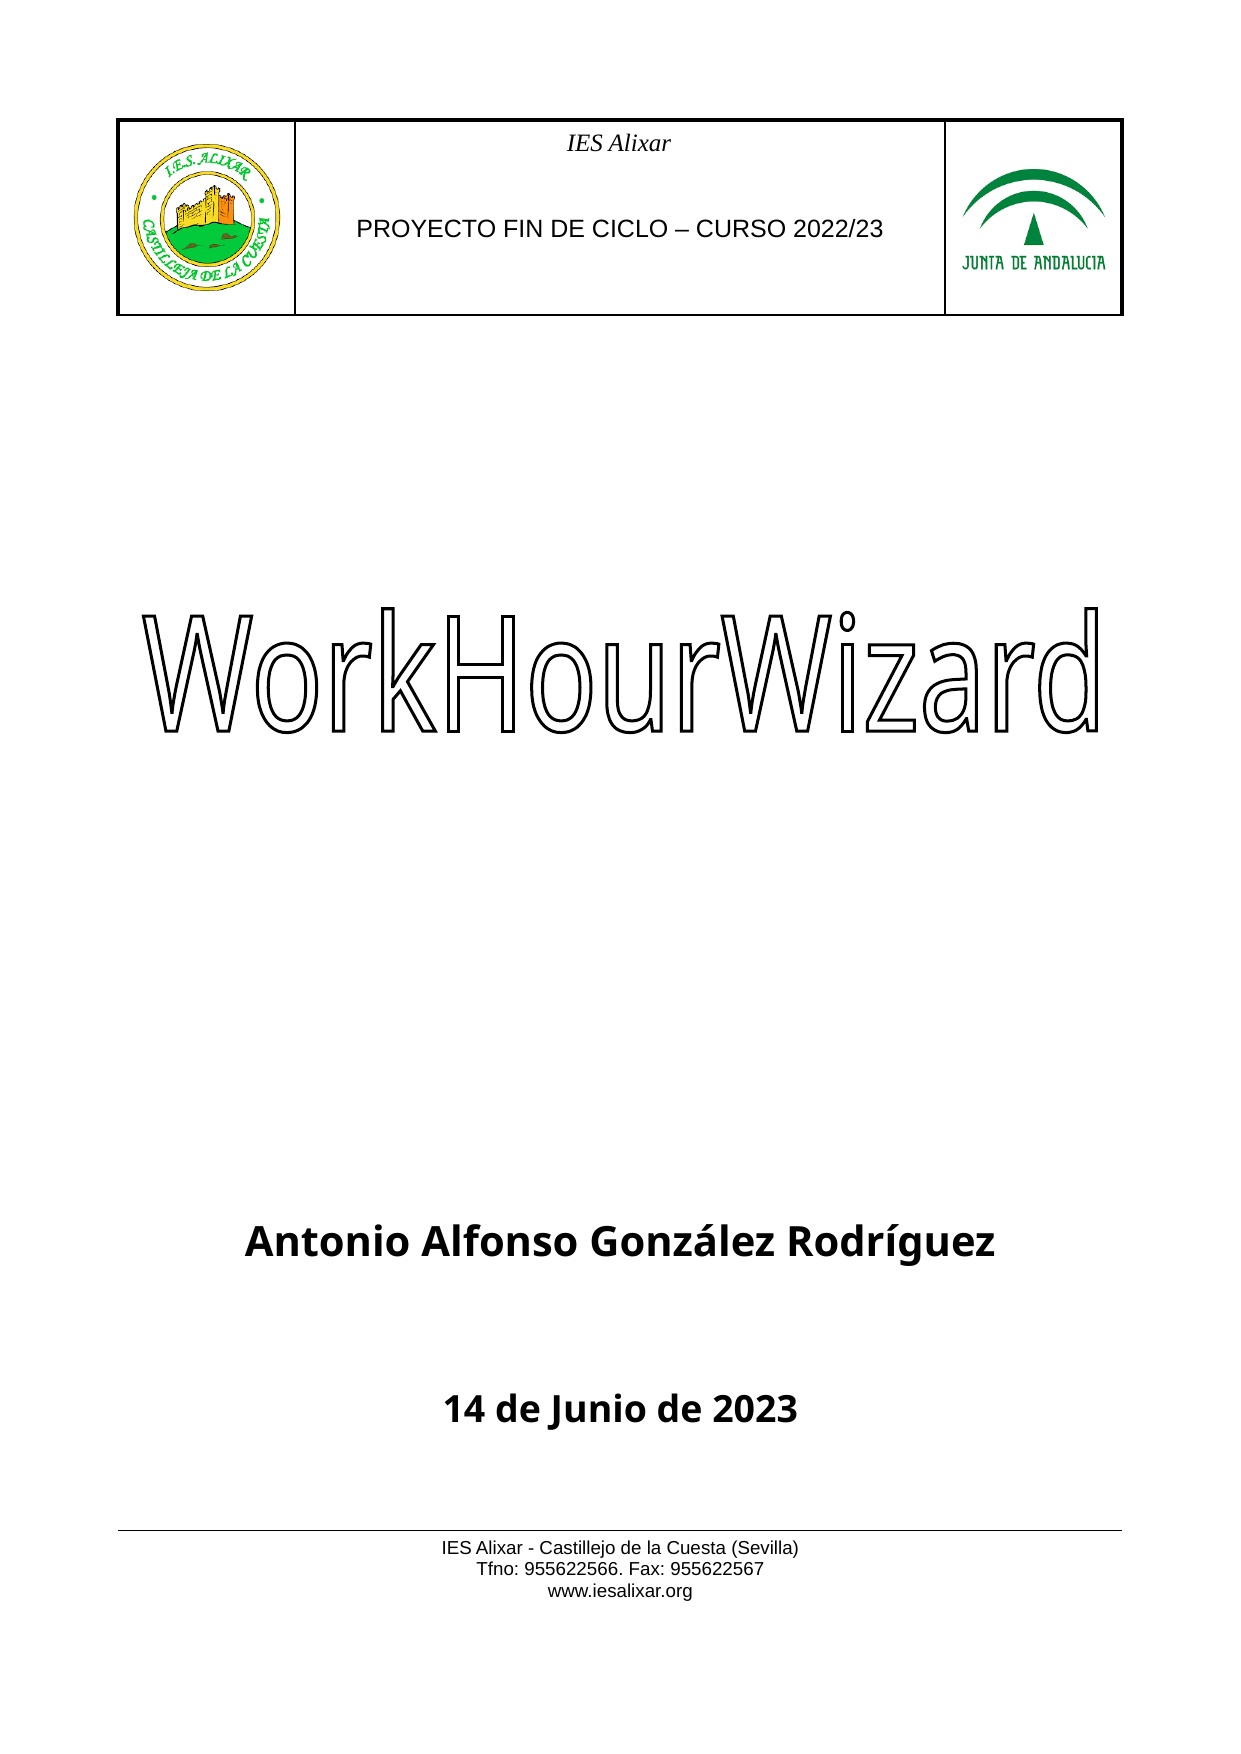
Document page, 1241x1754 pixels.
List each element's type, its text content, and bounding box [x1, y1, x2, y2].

text Antonio Alfonso González Rodríguez [118, 1212, 1122, 1269]
picture [123, 133, 290, 302]
text 14 de Junio de 2023 [118, 1383, 1122, 1434]
picture [950, 152, 1117, 286]
